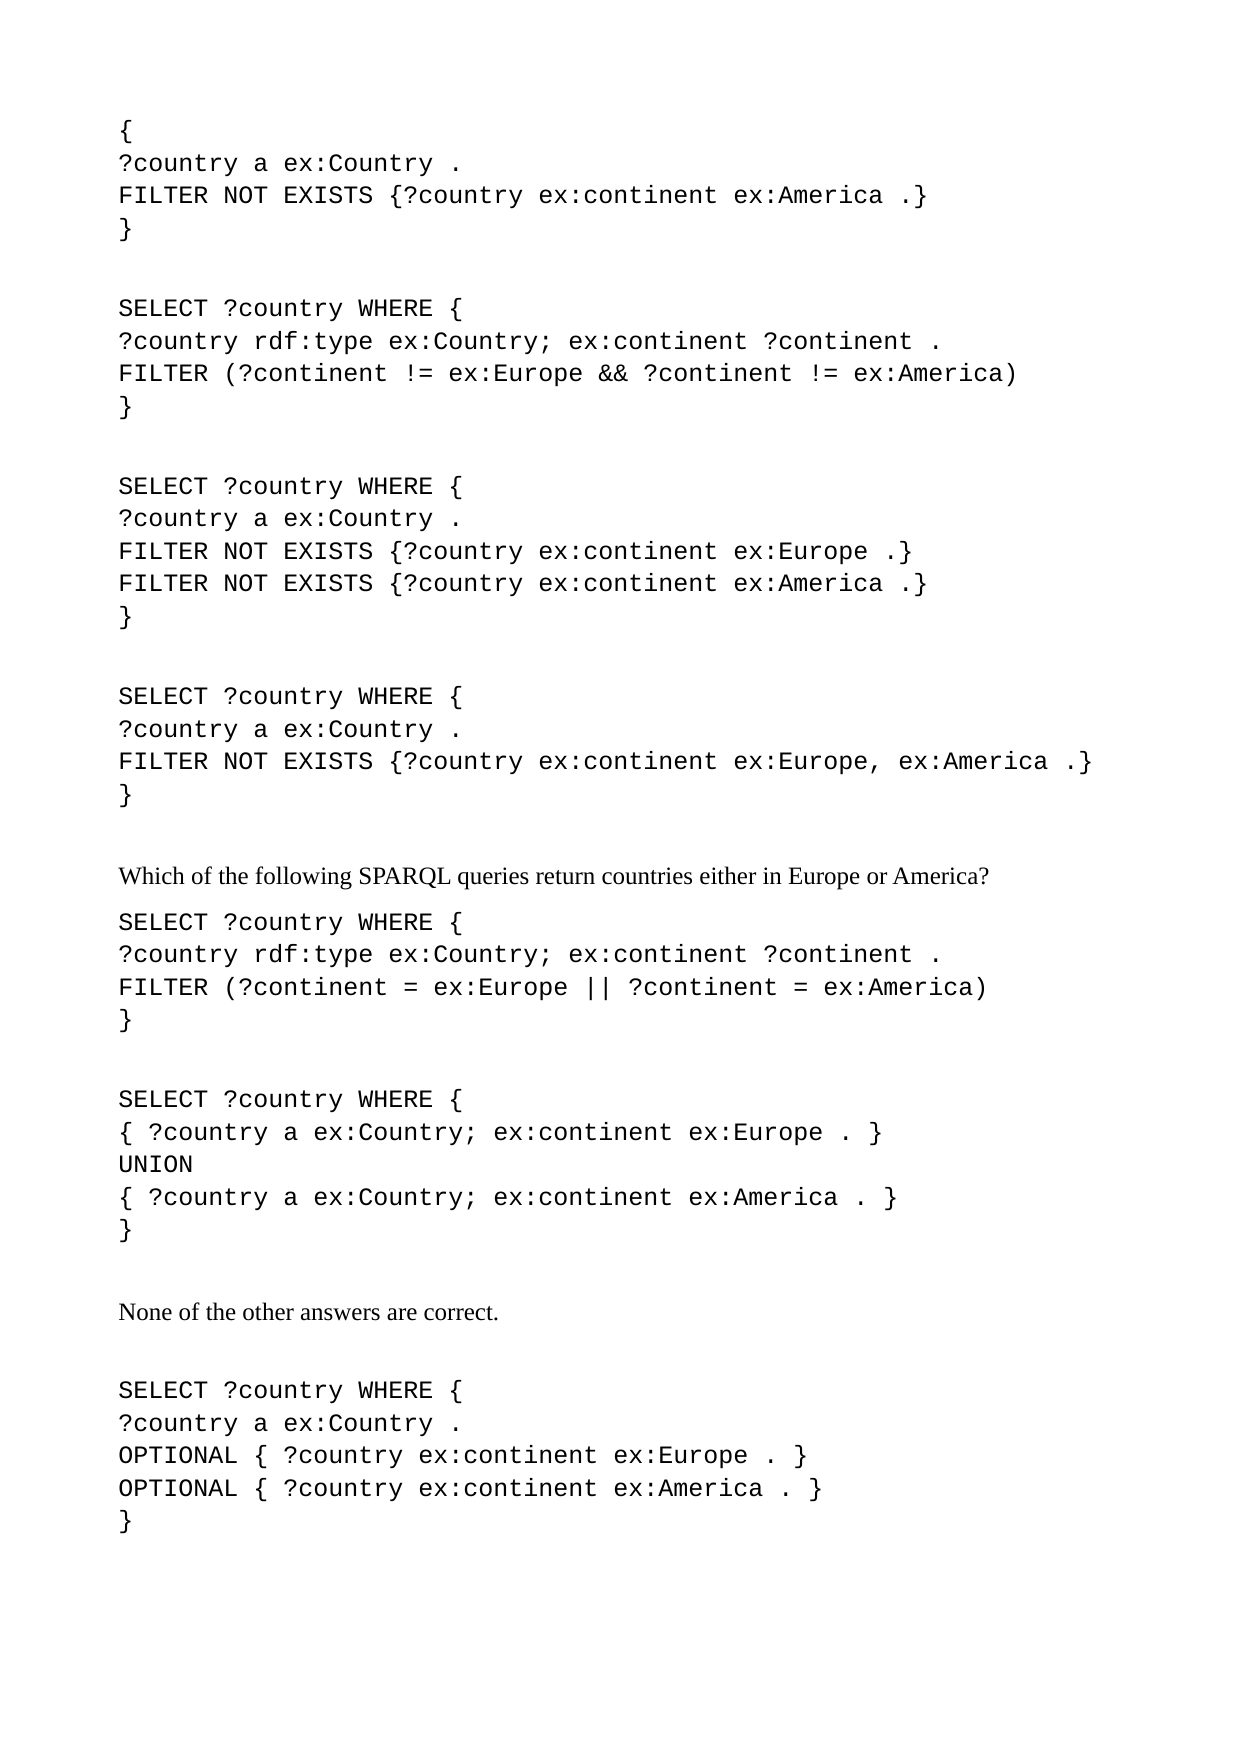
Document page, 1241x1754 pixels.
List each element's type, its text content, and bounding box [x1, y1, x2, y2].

text SELECT ?country WHERE { ?country a ex:Country . FILTER NOT EXISTS {?country ex:continent ex:Europe, ex:America .} } [118, 684, 1122, 843]
text Which of the following SPARQL queries return countries either in Europe or America? [118, 861, 1122, 890]
text { ?country a ex:Country . FILTER NOT EXISTS {?country ex:continent ex:America .} } [118, 118, 1122, 277]
text SELECT ?country WHERE { ?country rdf:type ex:Country; ex:continent ?continent . FILTER (?continent = ex:Europe || ?continent = ex:America) } [118, 909, 1122, 1068]
text SELECT ?country WHERE { ?country rdf:type ex:Country; ex:continent ?continent . FILTER (?continent != ex:Europe && ?continent != ex:America) } [118, 296, 1122, 455]
text SELECT ?country WHERE { ?country a ex:Country . FILTER NOT EXISTS {?country ex:continent ex:Europe .} FILTER NOT EXISTS {?country ex:continent ex:America .} } [118, 473, 1122, 665]
text SELECT ?country WHERE { { ?country a ex:Country; ex:continent ex:Europe . } UNION { ?country a ex:Country; ex:continent ex:America . } } [118, 1087, 1122, 1278]
text None of the other answers are correct. [118, 1297, 1122, 1359]
text SELECT ?country WHERE { ?country a ex:Country . OPTIONAL { ?country ex:continent ex:Europe . } OPTIONAL { ?country ex:continent ex:America . } } [118, 1378, 1122, 1569]
